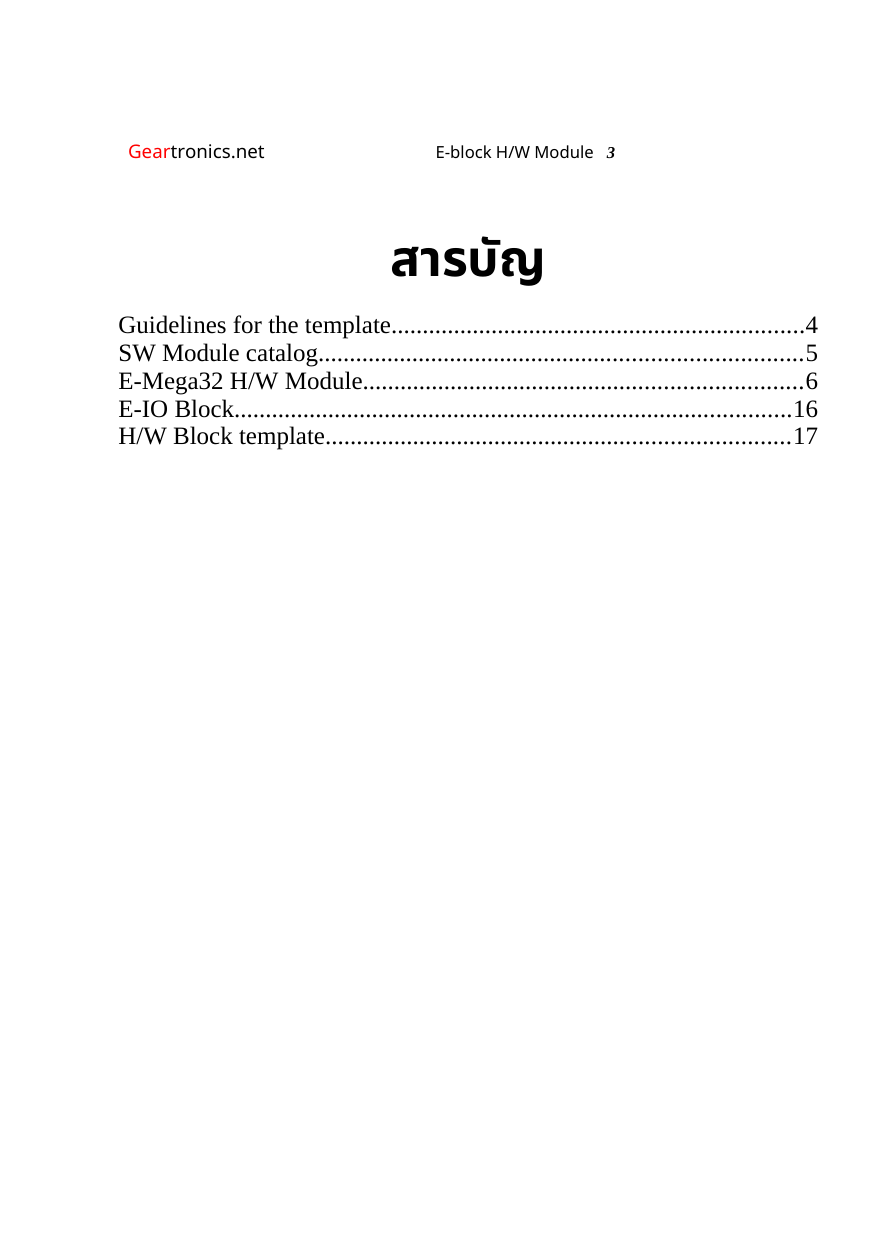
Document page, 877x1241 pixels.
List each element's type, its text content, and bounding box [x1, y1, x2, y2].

subtitle สารบัญ [118, 224, 818, 299]
text H/W Block template 17 [118, 422, 818, 450]
text E-IO Block 16 [118, 395, 818, 422]
text E-Mega32 H/W Module 6 [118, 367, 818, 395]
text SW Module catalog 5 [118, 339, 818, 367]
text Guidelines for the template 4 [118, 312, 818, 339]
